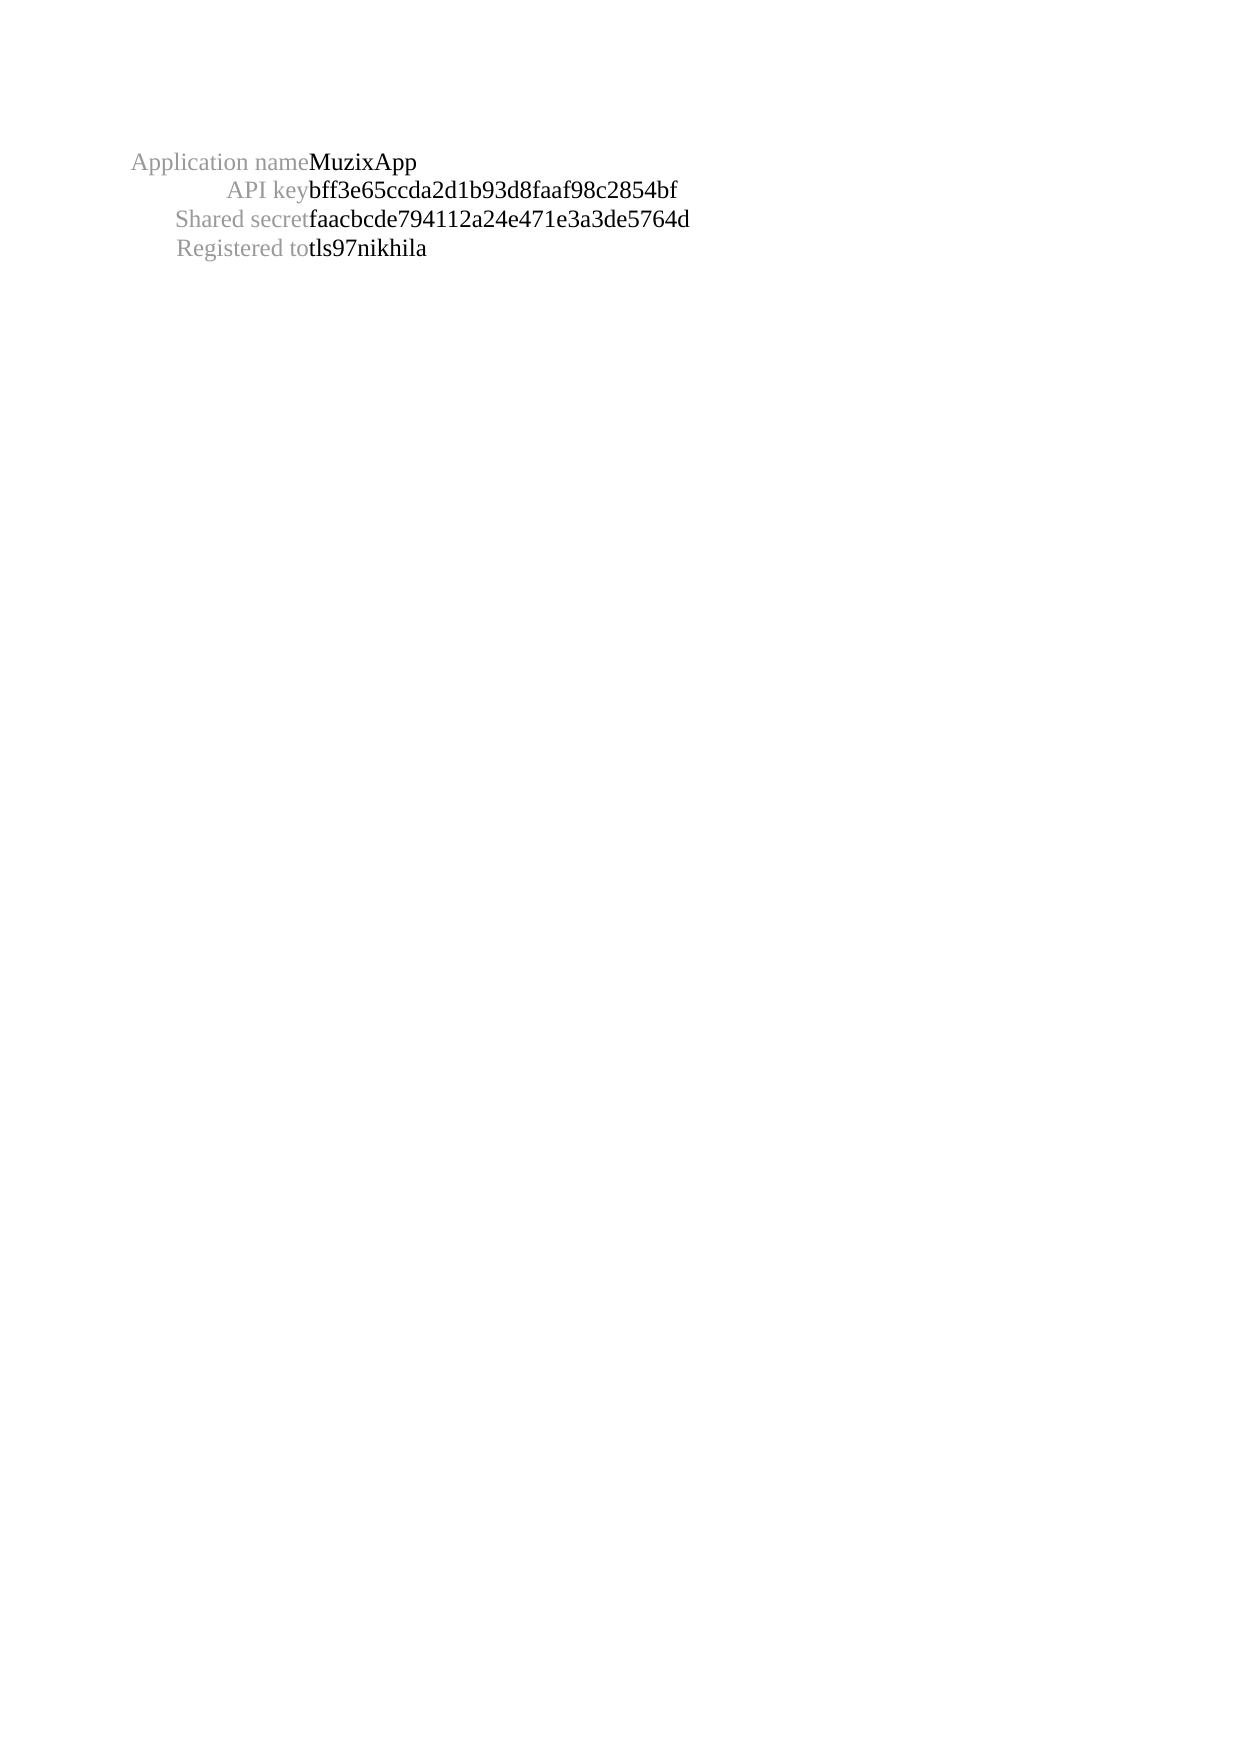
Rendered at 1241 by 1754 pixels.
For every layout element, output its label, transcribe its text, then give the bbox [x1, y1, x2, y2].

table_cell faacbcde794112a24e471e3a3de5764d [309, 204, 705, 233]
table_cell bff3e65ccda2d1b93d8faaf98c2854bf [309, 176, 705, 204]
table_cell Registered to [118, 233, 309, 262]
table_cell Shared secret [118, 204, 309, 233]
table_cell tls97nikhila [309, 233, 705, 262]
table_header Application name [118, 147, 309, 176]
table_header MuzixApp [309, 147, 705, 176]
table_cell API key [118, 176, 309, 204]
